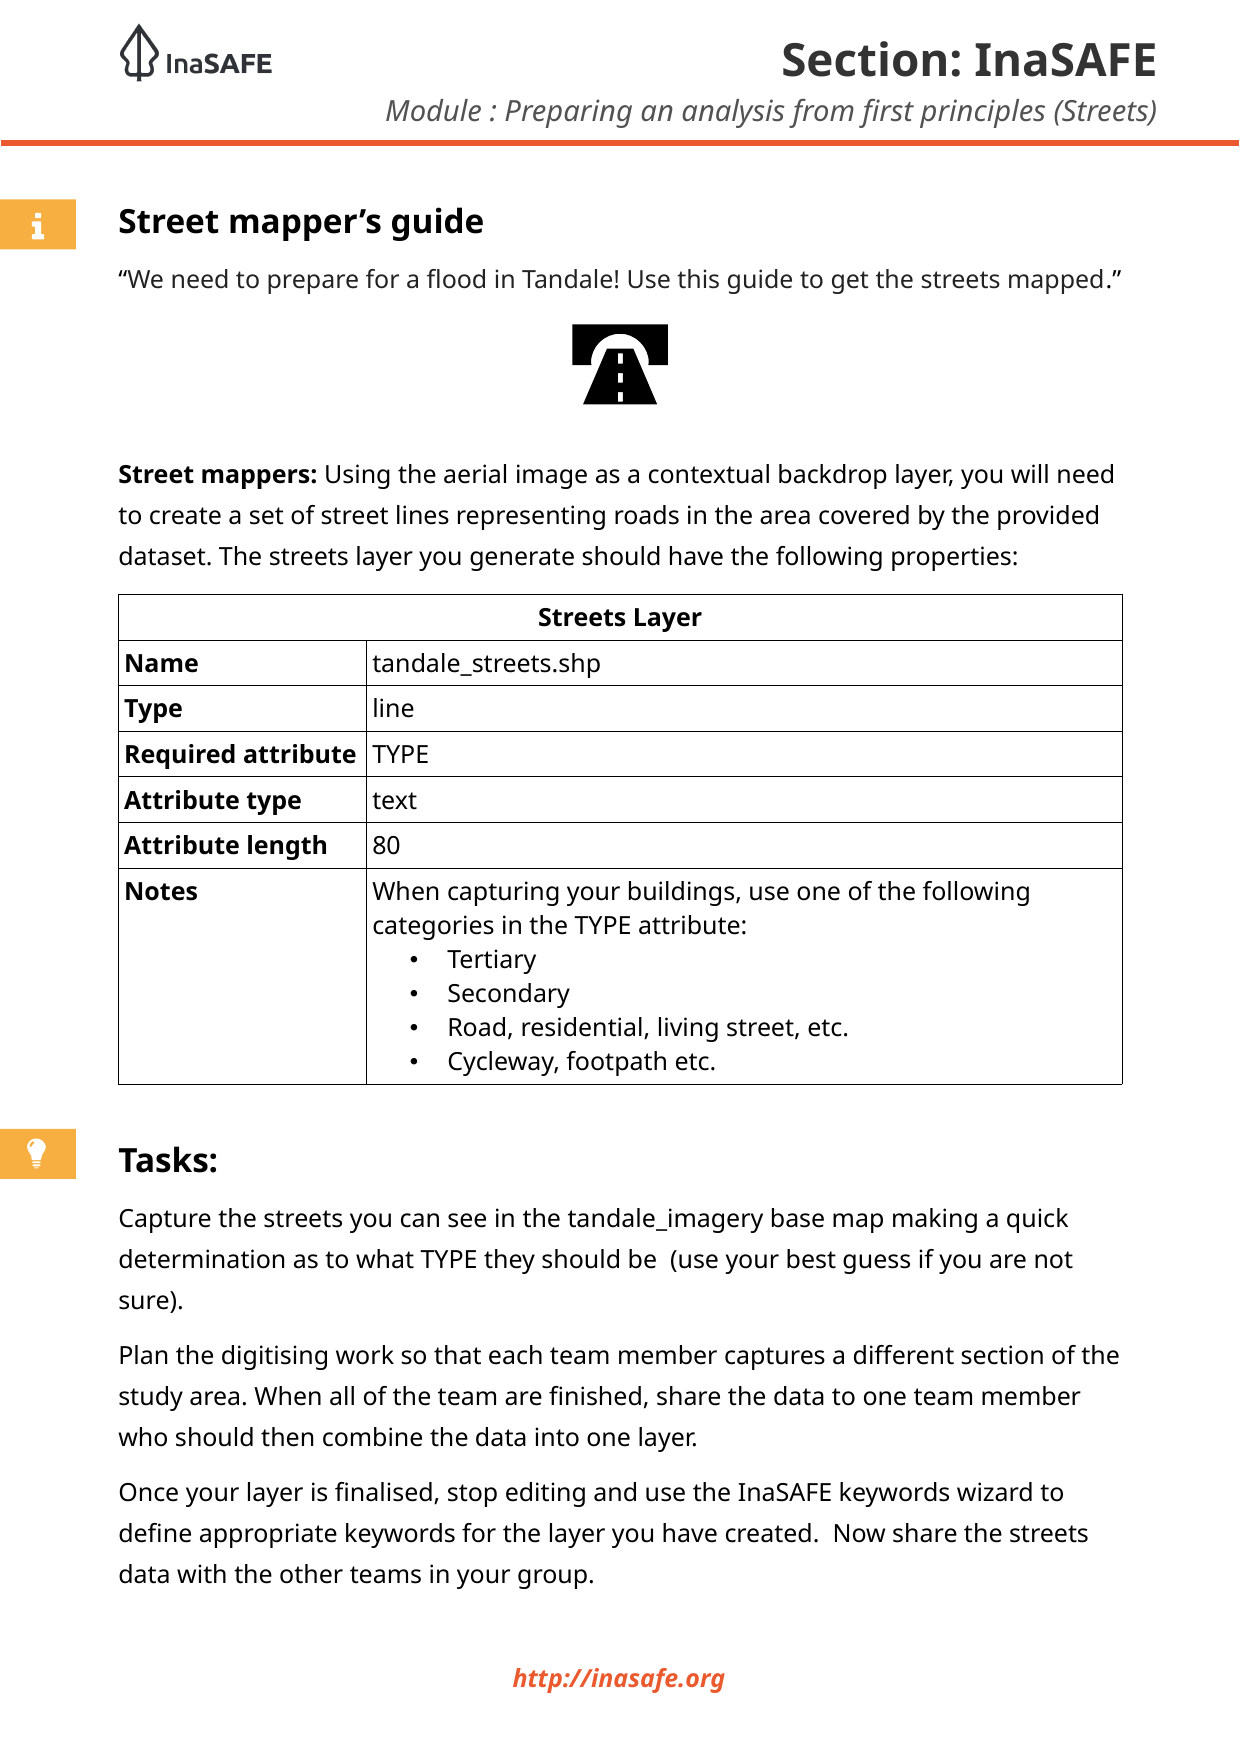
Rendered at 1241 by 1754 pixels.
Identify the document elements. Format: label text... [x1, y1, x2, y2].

text Capture the streets you can see in the tandale_imagery base map making a quick determination as to what TYPE they should be (use your best guess if you are not sure). [118, 1201, 1122, 1317]
subtitle Street mapper’s guide [118, 198, 1122, 243]
table_cell Required attribute [119, 732, 366, 776]
table_header Streets Layer [119, 595, 1122, 639]
table_cell When capturing your buildings, use one of the following categories in the TYPE attribute: Tertiary Secondary Road, residential, living street, etc. Cycleway, footpath etc. [367, 869, 1122, 1084]
table_cell TYPE [367, 732, 1122, 776]
table_cell Attribute type [119, 777, 366, 822]
text Plan the digitising work so that each team member captures a different section of the study area. When all of the team are finished, share the data to one team member who should then combine the data into one layer. [118, 1338, 1122, 1454]
table_cell Notes [119, 869, 366, 1084]
table_cell 80 [367, 823, 1122, 868]
table_cell tandale_streets.shp [367, 641, 1122, 685]
table_cell text [367, 777, 1122, 822]
table_cell line [367, 686, 1122, 731]
text Street mappers: Using the aerial image as a contextual backdrop layer, you will need to create a set of street lines representing roads in the area covered by the provided dataset. The streets layer you generate should have the following properties: [118, 457, 1122, 573]
text Once your layer is finalised, stop editing and use the InaSAFE keywords wizard to define appropriate keywords for the layer you have created. Now share the streets data with the other teams in your group. [118, 1475, 1122, 1591]
text “We need to prepare for a flood in Tandale! Use this guide to get the streets mapped.” [118, 262, 1122, 296]
table_cell Name [119, 641, 366, 685]
table_cell Type [119, 686, 366, 731]
subtitle Tasks: [118, 1137, 1122, 1182]
table_cell Attribute length [119, 823, 366, 868]
picture [100, 5, 297, 101]
